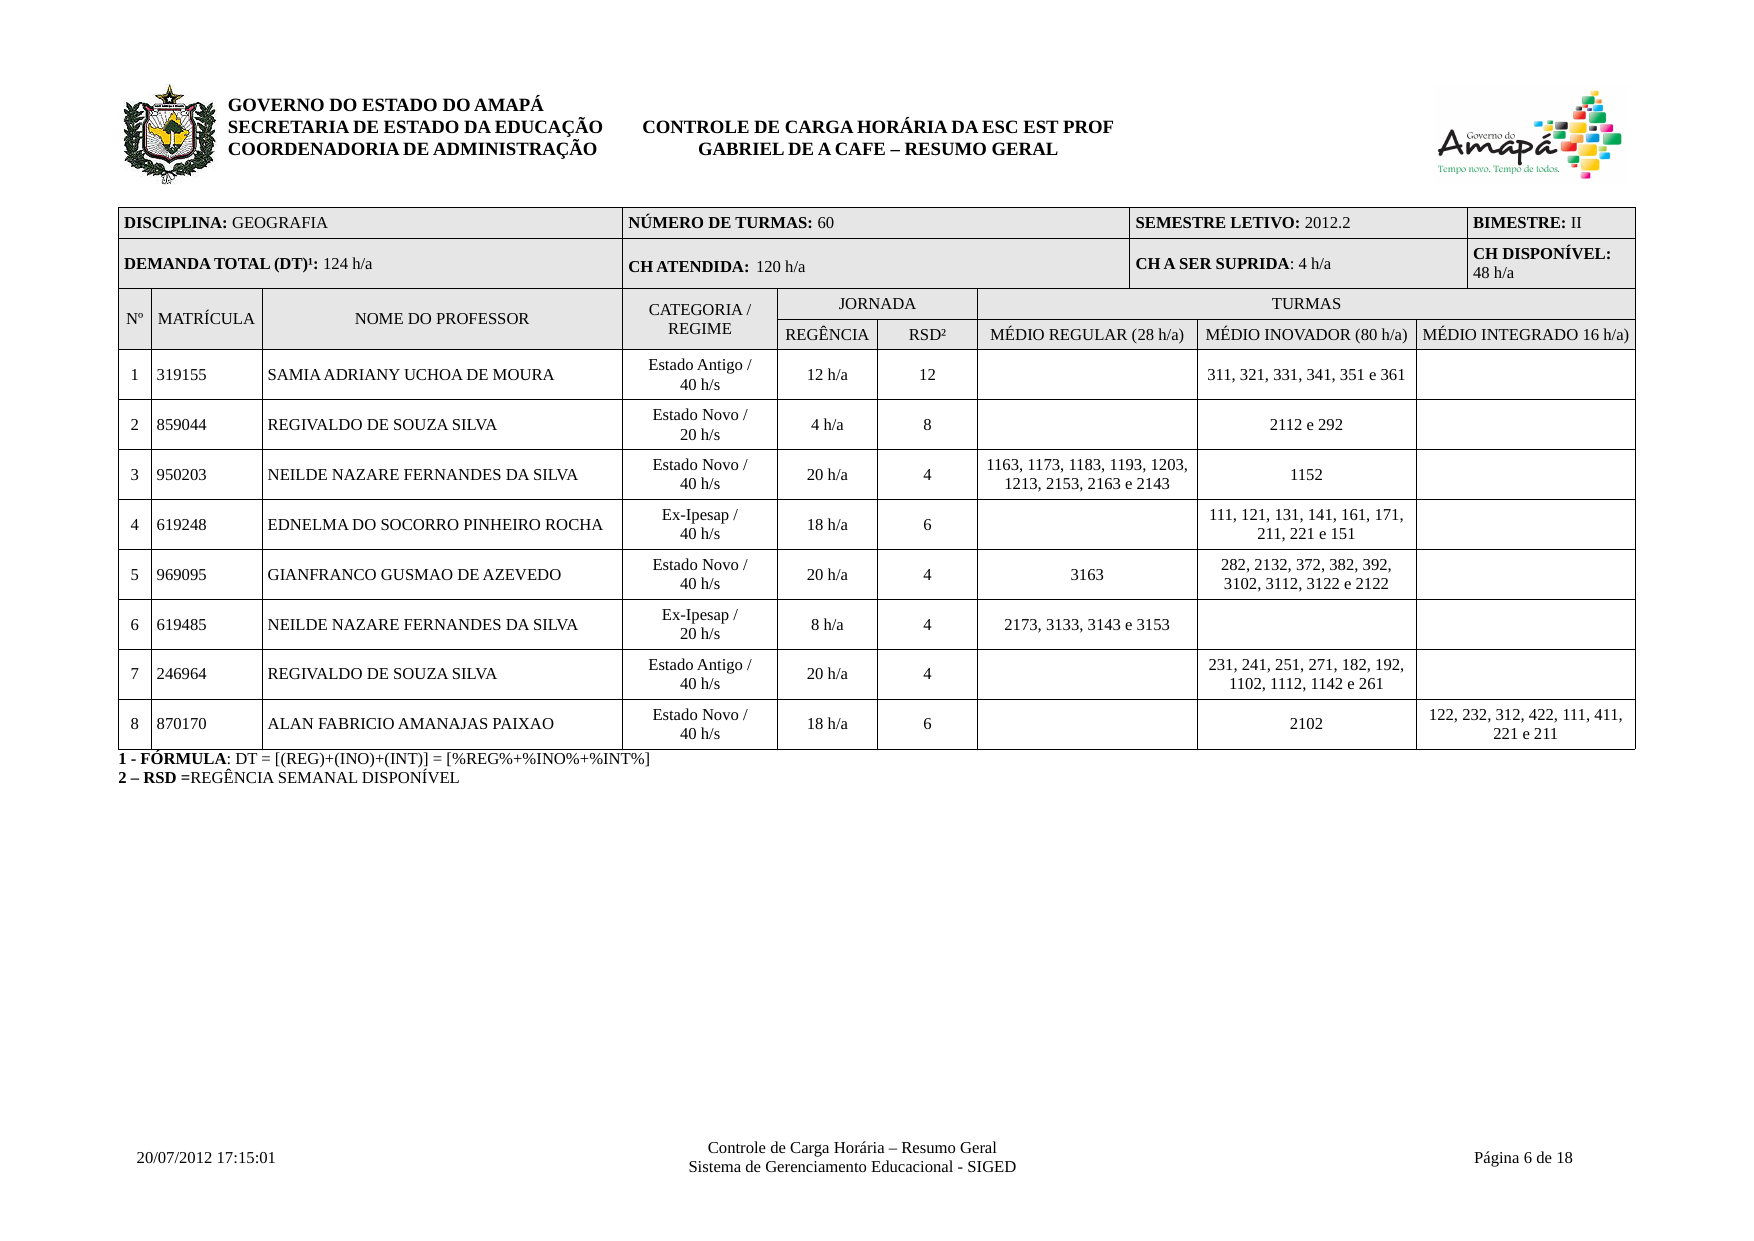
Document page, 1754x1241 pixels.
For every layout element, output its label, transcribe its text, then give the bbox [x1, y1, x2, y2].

table_cell 950203 [152, 450, 262, 499]
table_cell 4 [878, 600, 977, 649]
table_cell MÉDIO INTEGRADO 16 h/a) [1417, 320, 1635, 349]
table_cell [978, 650, 1197, 699]
table_cell 859044 [152, 400, 262, 449]
table_cell 4 [878, 450, 977, 499]
table_cell 18 h/a [778, 700, 877, 748]
table_cell MÉDIO REGULAR (28 h/a) [978, 320, 1197, 349]
table_cell [1198, 600, 1416, 649]
table_cell 4 [878, 550, 977, 599]
table_cell 6 [878, 700, 977, 748]
table_cell Estado Novo / 40 h/s [623, 550, 777, 599]
table_cell [1417, 600, 1635, 649]
table_cell 20 h/a [778, 650, 877, 699]
table_cell 6 [119, 600, 151, 649]
text 1 - FÓRMULA: DT = [(REG)+(INO)+(INT)] = [%REG%+%INO%+%INT%] [118, 749, 1636, 768]
table_cell REGIVALDO DE SOUZA SILVA [263, 650, 622, 699]
table_cell 8 [878, 400, 977, 449]
table_cell Estado Antigo / 40 h/s [623, 350, 777, 399]
table_cell 319155 [152, 350, 262, 399]
table_cell 1152 [1198, 450, 1416, 499]
table_cell 111, 121, 131, 141, 161, 171, 211, 221 e 151 [1198, 500, 1416, 549]
table_cell Estado Novo / 20 h/s [623, 400, 777, 449]
table_cell 4 [878, 650, 977, 699]
table_header SEMESTRE LETIVO: 2012.2 [1130, 208, 1467, 238]
table_cell 282, 2132, 372, 382, 392, 3102, 3112, 3122 e 2122 [1198, 550, 1416, 599]
table_cell JORNADA [778, 289, 977, 319]
table_header NÚMERO DE TURMAS: 60 [623, 208, 1129, 238]
table_cell CATEGORIA / REGIME [623, 289, 777, 349]
table_cell 619485 [152, 600, 262, 649]
table_cell Estado Novo / 40 h/s [623, 700, 777, 748]
table_cell REGIVALDO DE SOUZA SILVA [263, 400, 622, 449]
table_cell NOME DO PROFESSOR [263, 289, 622, 349]
table_cell CH DISPONÍVEL: 48 h/a [1468, 239, 1635, 288]
table_cell 8 h/a [778, 600, 877, 649]
text 2 – RSD =REGÊNCIA SEMANAL DISPONÍVEL [118, 768, 1636, 787]
table_cell Nº [119, 289, 151, 349]
table_cell 231, 241, 251, 271, 182, 192, 1102, 1112, 1142 e 261 [1198, 650, 1416, 699]
table_cell 870170 [152, 700, 262, 748]
table_cell 122, 232, 312, 422, 111, 411, 221 e 211 [1417, 700, 1635, 748]
picture [1433, 84, 1629, 185]
table_cell ALAN FABRICIO AMANAJAS PAIXAO [263, 700, 622, 748]
picture [123, 84, 218, 185]
table_cell [1417, 450, 1635, 499]
table_cell GIANFRANCO GUSMAO DE AZEVEDO [263, 550, 622, 599]
table_cell 1 [119, 350, 151, 399]
table_cell Estado Novo / 40 h/s [623, 450, 777, 499]
table_cell 2173, 3133, 3143 e 3153 [978, 600, 1197, 649]
table_header DISCIPLINA: GEOGRAFIA [119, 208, 622, 238]
table_cell MÉDIO INOVADOR (80 h/a) [1198, 320, 1416, 349]
table_cell [978, 700, 1197, 748]
table_cell [978, 500, 1197, 549]
table_cell 8 [119, 700, 151, 748]
table_cell 311, 321, 331, 341, 351 e 361 [1198, 350, 1416, 399]
table_cell 20 h/a [778, 450, 877, 499]
table_cell 969095 [152, 550, 262, 599]
table_cell 12 [878, 350, 977, 399]
table_cell REGÊNCIA [778, 320, 877, 349]
table_cell Estado Antigo / 40 h/s [623, 650, 777, 699]
table_cell RSD² [878, 320, 977, 349]
table_cell CH ATENDIDA: 120 h/a [623, 239, 1129, 288]
table_header BIMESTRE: II [1468, 208, 1635, 238]
table_cell NEILDE NAZARE FERNANDES DA SILVA [263, 600, 622, 649]
table_cell 7 [119, 650, 151, 699]
table_cell 20 h/a [778, 550, 877, 599]
table_cell Ex-Ipesap / 20 h/s [623, 600, 777, 649]
table_cell 246964 [152, 650, 262, 699]
table_cell DEMANDA TOTAL (DT)¹: 124 h/a [119, 239, 622, 288]
table_cell [1417, 550, 1635, 599]
table_cell 1163, 1173, 1183, 1193, 1203, 1213, 2153, 2163 e 2143 [978, 450, 1197, 499]
table_cell [1417, 650, 1635, 699]
table_cell 619248 [152, 500, 262, 549]
table_cell SAMIA ADRIANY UCHOA DE MOURA [263, 350, 622, 399]
table_cell Ex-Ipesap / 40 h/s [623, 500, 777, 549]
table_cell TURMAS [978, 289, 1635, 319]
table_cell 18 h/a [778, 500, 877, 549]
table_cell 2 [119, 400, 151, 449]
table_cell NEILDE NAZARE FERNANDES DA SILVA [263, 450, 622, 499]
table_cell 3 [119, 450, 151, 499]
table_cell 2112 e 292 [1198, 400, 1416, 449]
table_cell [1417, 500, 1635, 549]
table_cell 12 h/a [778, 350, 877, 399]
table_cell [1417, 350, 1635, 399]
table_cell 6 [878, 500, 977, 549]
table_cell [1417, 400, 1635, 449]
table_cell [978, 350, 1197, 399]
table_cell MATRÍCULA [152, 289, 262, 349]
table_cell CH A SER SUPRIDA: 4 h/a [1130, 239, 1467, 288]
table_cell 5 [119, 550, 151, 599]
table_cell [978, 400, 1197, 449]
table_cell 4 h/a [778, 400, 877, 449]
table_cell 3163 [978, 550, 1197, 599]
table_cell 4 [119, 500, 151, 549]
table_cell EDNELMA DO SOCORRO PINHEIRO ROCHA [263, 500, 622, 549]
table_cell 2102 [1198, 700, 1416, 748]
